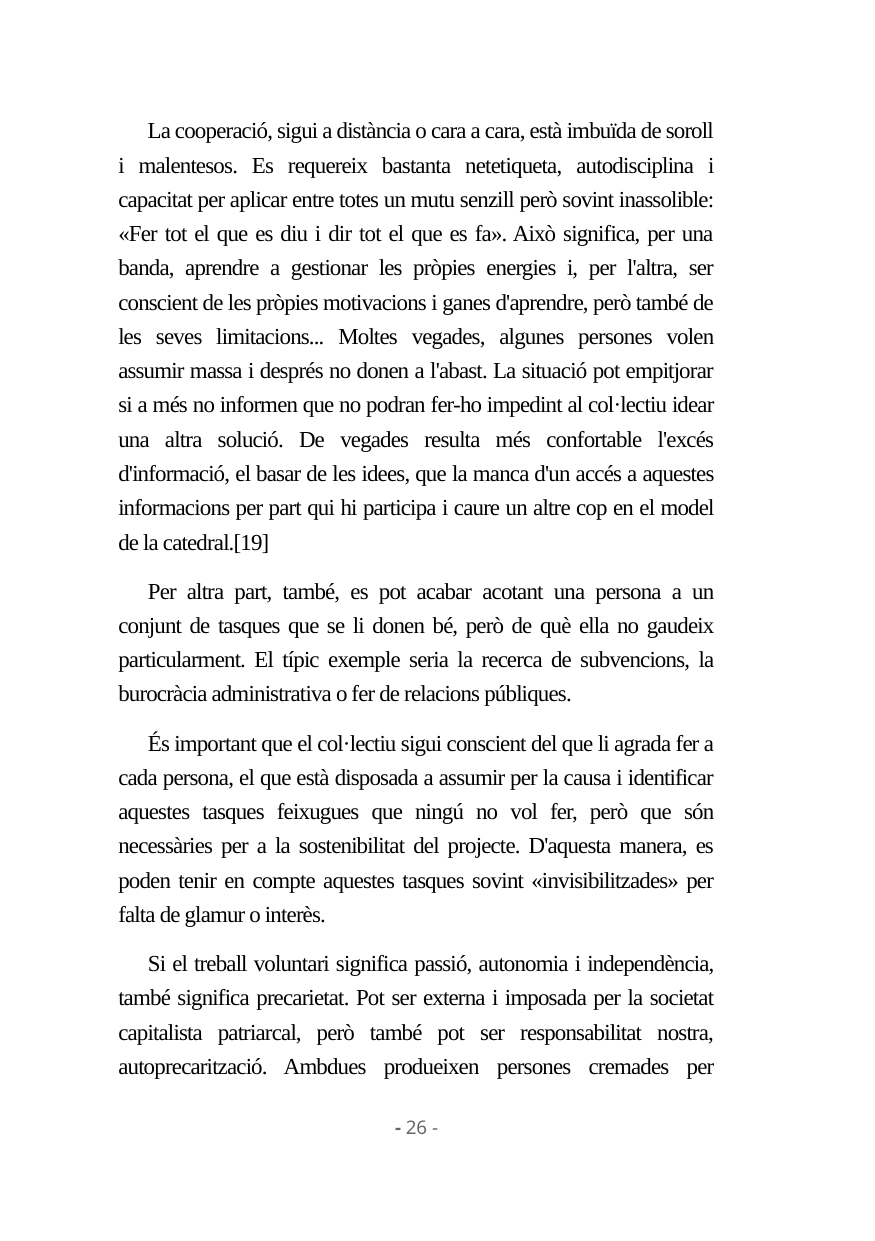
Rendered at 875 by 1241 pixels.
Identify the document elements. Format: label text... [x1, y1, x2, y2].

text Si el treball voluntari significa passió, autonomia i independència, també significa precarietat. Pot ser externa i imposada per la societat capitalista patriarcal, però també pot ser responsabilitat nostra, autoprecarització. Ambdues produeixen persones cremades per [118, 944, 714, 1081]
text És important que el col·lectiu sigui conscient del que li agrada fer a cada persona, el que està disposada a assumir per la causa i identificar aquestes tasques feixugues que ningú no vol fer, però que són necessàries per a la sostenibilitat del projecte. D'aquesta manera, es poden tenir en compte aquestes tasques sovint «invisibilitzades» per falta de glamur o interès. [118, 723, 714, 929]
text La cooperació, sigui a distància o cara a cara, està imbuïda de soroll i malentesos. Es requereix bastanta netetiqueta, autodisciplina i capacitat per aplicar entre totes un mutu senzill però sovint inassolible: «Fer tot el que es diu i dir tot el que es fa». Això significa, per una banda, aprendre a gestionar les pròpies energies i, per l'altra, ser conscient de les pròpies motivacions i ganes d'aprendre, però també de les seves limitacions... Moltes vegades, algunes persones volen assumir massa i després no donen a l'abast. La situació pot empitjorar si a més no informen que no podran fer-ho impedint al col·lectiu idear una altra solució. De vegades resulta més confortable l'excés d'informació, el basar de les idees, que la manca d'un accés a aquestes informacions per part qui hi participa i caure un altre cop en el model de la catedral.[19] [118, 111, 714, 557]
text Per altra part, també, es pot acabar acotant una persona a un conjunt de tasques que se li donen bé, però de què ella no gaudeix particularment. El típic exemple seria la recerca de subvencions, la burocràcia administrativa o fer de relacions públiques. [118, 572, 714, 709]
